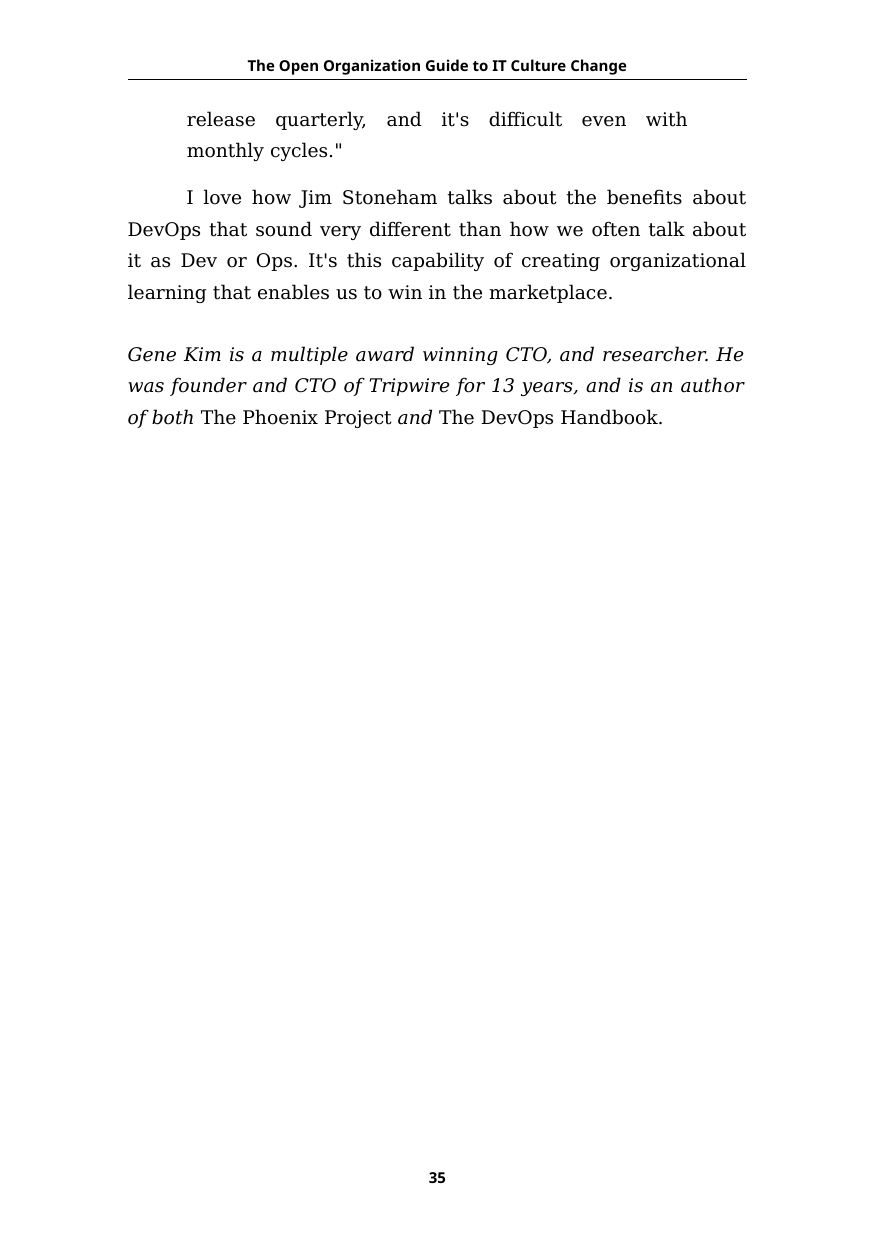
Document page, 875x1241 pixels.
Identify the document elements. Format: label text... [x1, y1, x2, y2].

text release quarterly, and it's difficult even with monthly cycles." [187, 109, 688, 162]
text Gene Kim is a multiple award winning CTO, and researcher. He was founder and CTO of Tripwire for 13 years, and is an author of both The Phoenix Project and The DevOps Handbook. [127, 344, 747, 429]
text I love how Jim Stoneham talks about the benefits about DevOps that sound very different than how we often talk about it as Dev or Ops. It's this capability of creating organizational learning that enables us to win in the marketplace. [127, 187, 747, 304]
